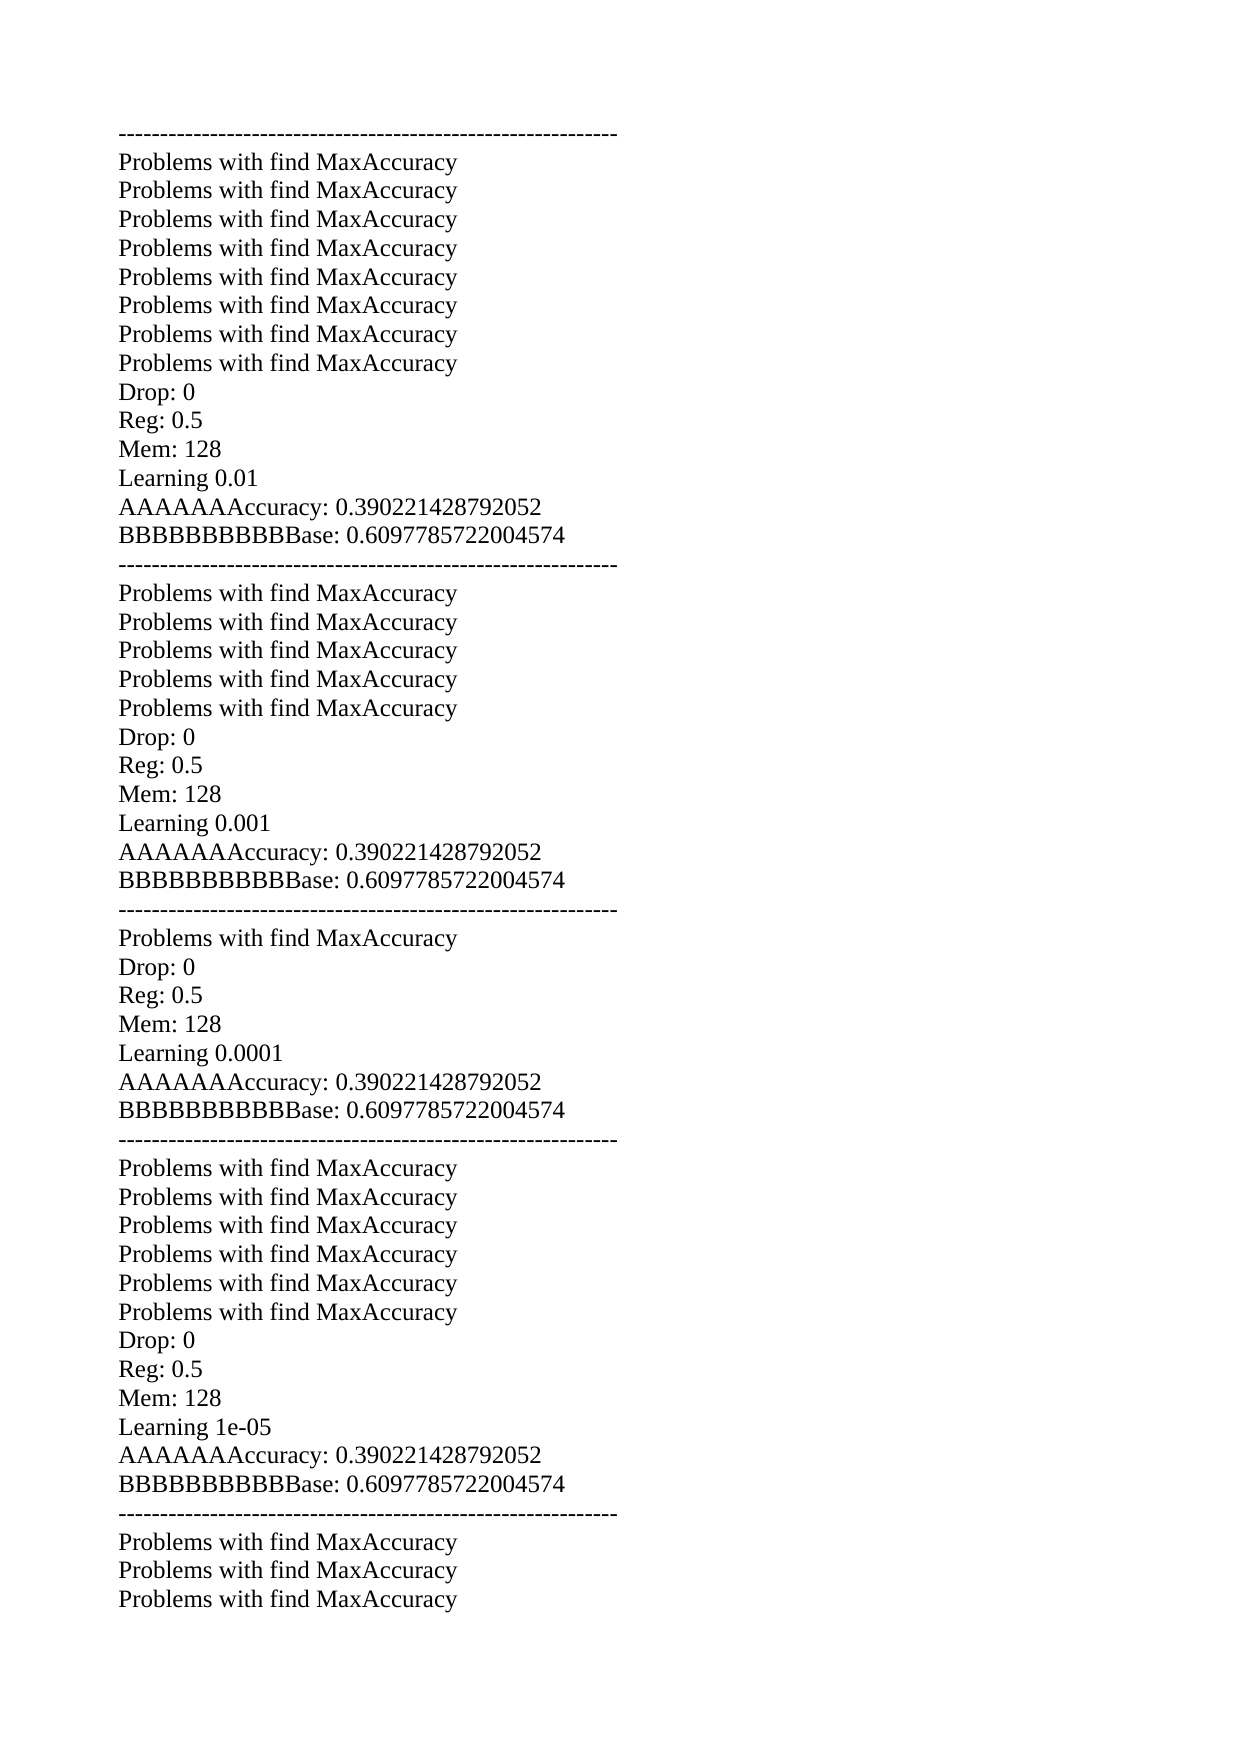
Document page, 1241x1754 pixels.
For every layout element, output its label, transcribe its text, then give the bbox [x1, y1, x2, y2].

text Mem: 128 [118, 434, 1122, 463]
text Drop: 0 [118, 952, 1122, 981]
text ------------------------------------------------------------ [118, 1498, 1122, 1527]
text AAAAAAAccuracy: 0.390221428792052 [118, 1067, 1122, 1096]
text BBBBBBBBBBBase: 0.6097785722004574 [118, 866, 1122, 894]
text Problems with find MaxAccuracy [118, 348, 1122, 377]
text ------------------------------------------------------------ [118, 894, 1122, 923]
text Problems with find MaxAccuracy [118, 1268, 1122, 1297]
text Problems with find MaxAccuracy [118, 176, 1122, 204]
text Mem: 128 [118, 779, 1122, 808]
text Mem: 128 [118, 1009, 1122, 1038]
text Problems with find MaxAccuracy [118, 1584, 1122, 1613]
text Learning 0.001 [118, 808, 1122, 837]
text Problems with find MaxAccuracy [118, 1527, 1122, 1556]
text Drop: 0 [118, 377, 1122, 406]
text Problems with find MaxAccuracy [118, 319, 1122, 348]
text Problems with find MaxAccuracy [118, 607, 1122, 636]
text Learning 1e-05 [118, 1412, 1122, 1441]
text Problems with find MaxAccuracy [118, 693, 1122, 722]
text BBBBBBBBBBBase: 0.6097785722004574 [118, 1469, 1122, 1498]
text Problems with find MaxAccuracy [118, 1182, 1122, 1211]
text Problems with find MaxAccuracy [118, 578, 1122, 607]
text Reg: 0.5 [118, 406, 1122, 434]
text Problems with find MaxAccuracy [118, 147, 1122, 176]
text BBBBBBBBBBBase: 0.6097785722004574 [118, 1096, 1122, 1124]
text Problems with find MaxAccuracy [118, 291, 1122, 319]
text BBBBBBBBBBBase: 0.6097785722004574 [118, 521, 1122, 549]
text ------------------------------------------------------------ [118, 1124, 1122, 1153]
text Problems with find MaxAccuracy [118, 1211, 1122, 1239]
text Problems with find MaxAccuracy [118, 1153, 1122, 1182]
text Problems with find MaxAccuracy [118, 233, 1122, 262]
text Problems with find MaxAccuracy [118, 664, 1122, 693]
text Drop: 0 [118, 1326, 1122, 1354]
text ------------------------------------------------------------ [118, 118, 1122, 147]
text Problems with find MaxAccuracy [118, 1297, 1122, 1326]
text AAAAAAAccuracy: 0.390221428792052 [118, 492, 1122, 521]
text Problems with find MaxAccuracy [118, 1239, 1122, 1268]
text Reg: 0.5 [118, 751, 1122, 779]
text AAAAAAAccuracy: 0.390221428792052 [118, 1441, 1122, 1469]
text Problems with find MaxAccuracy [118, 923, 1122, 952]
text Problems with find MaxAccuracy [118, 636, 1122, 664]
text Learning 0.0001 [118, 1038, 1122, 1067]
text Mem: 128 [118, 1383, 1122, 1412]
text Drop: 0 [118, 722, 1122, 751]
text Problems with find MaxAccuracy [118, 262, 1122, 291]
text ------------------------------------------------------------ [118, 549, 1122, 578]
text AAAAAAAccuracy: 0.390221428792052 [118, 837, 1122, 866]
text Reg: 0.5 [118, 981, 1122, 1009]
text Problems with find MaxAccuracy [118, 204, 1122, 233]
text Problems with find MaxAccuracy [118, 1556, 1122, 1584]
text Learning 0.01 [118, 463, 1122, 492]
text Reg: 0.5 [118, 1354, 1122, 1383]
